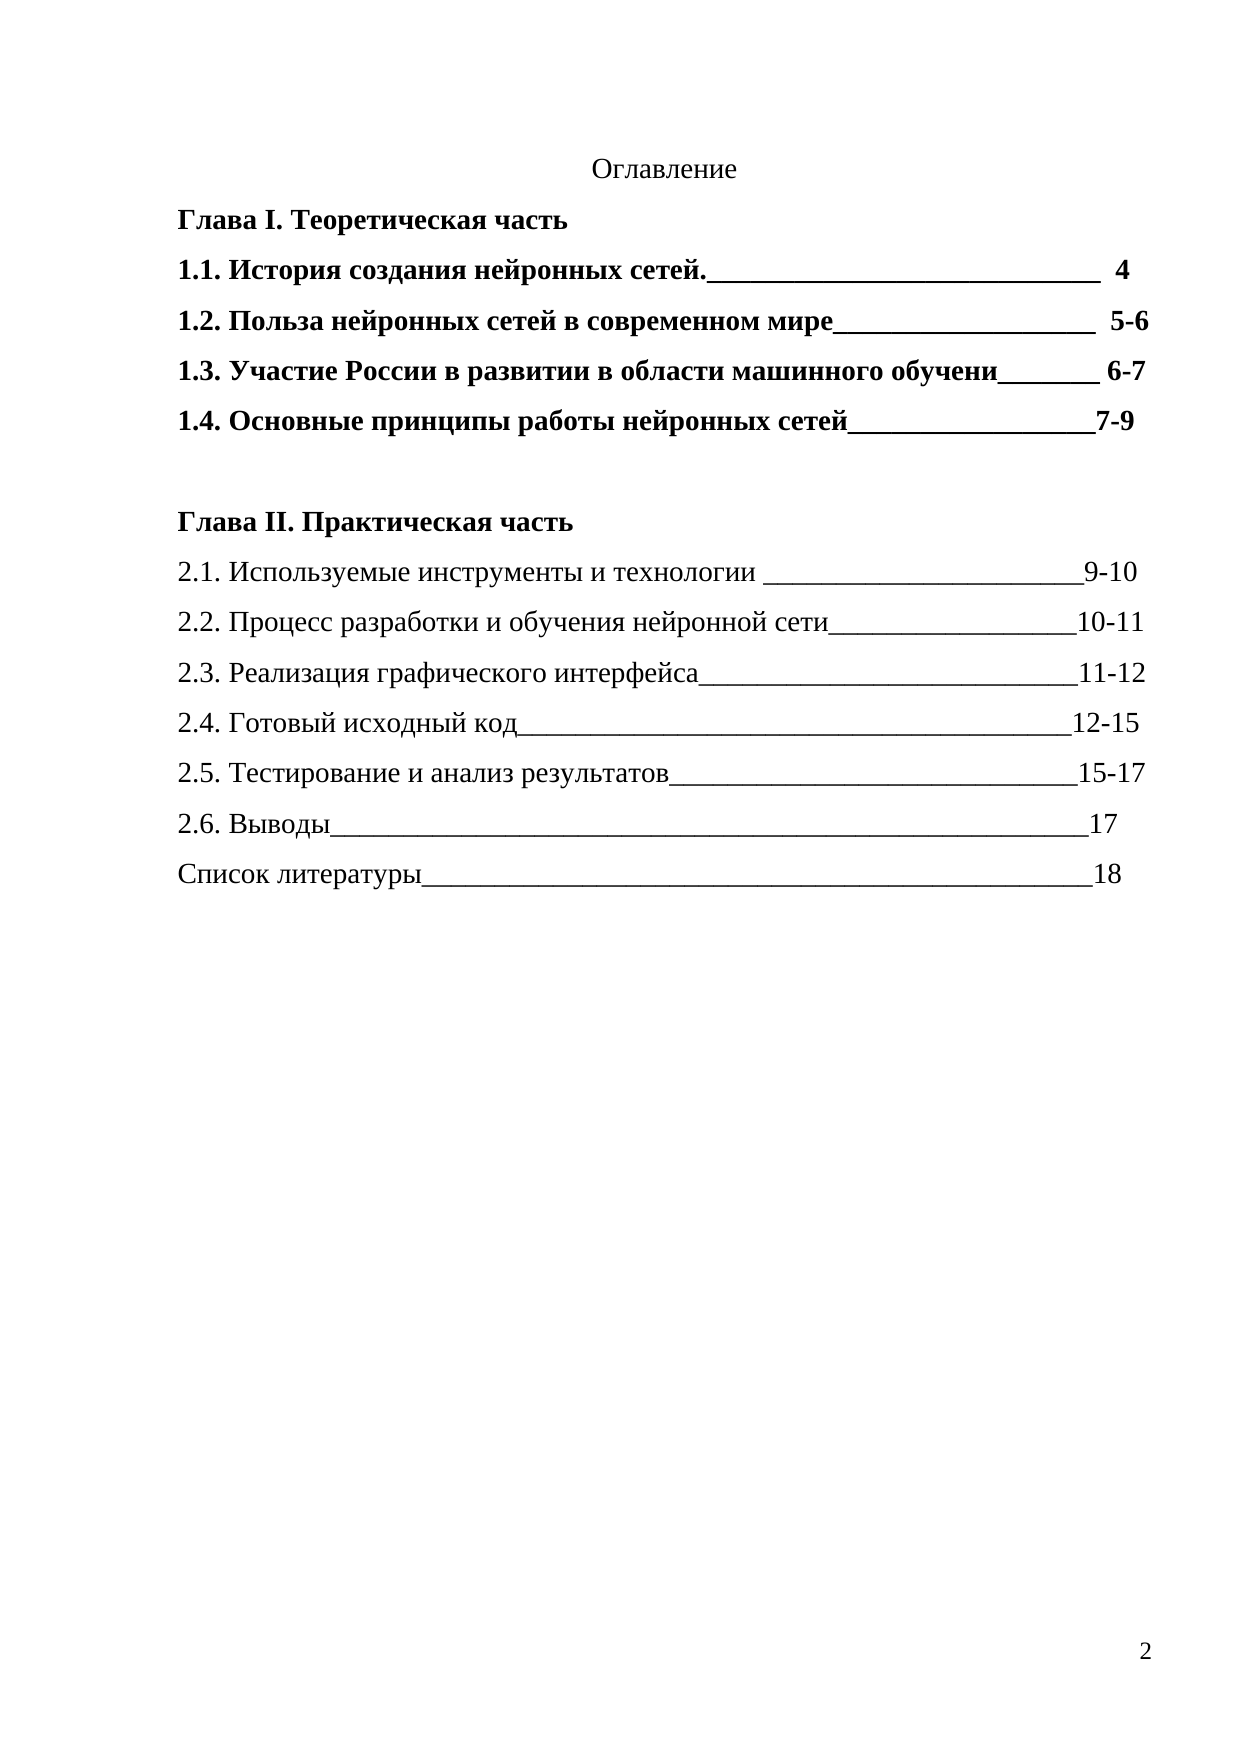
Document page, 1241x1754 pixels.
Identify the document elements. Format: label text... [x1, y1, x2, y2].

text Глава II. Практическая часть 2.1. Используемые инструменты и технологии ______________________9-10 2.2. Процесс разработки и обучения нейронной сети_________________10-11 2.3. Реализация графического интерфейса__________________________11-12 [177, 504, 1152, 688]
text Список литературы______________________________________________18 [177, 856, 1152, 889]
text 1.1. История создания нейронных сетей.___________________________ 4 [177, 252, 1152, 286]
text 1.3. Участие России в развитии в области машинного обучени_______ 6-7 [177, 353, 1152, 386]
text 1.2. Польза нейронных сетей в современном мире__________________ 5-6 [177, 303, 1152, 336]
text 1.4. Основные принципы работы нейронных сетей_________________7-9 [177, 403, 1152, 437]
text Глава I. Теоретическая часть [177, 202, 1152, 236]
text Оглавление [177, 152, 1152, 185]
text 2.4. Готовый исходный код______________________________________12-15 2.5. Тестирование и анализ результатов____________________________15-17 2.6. Выводы____________________________________________________17 [177, 705, 1152, 839]
